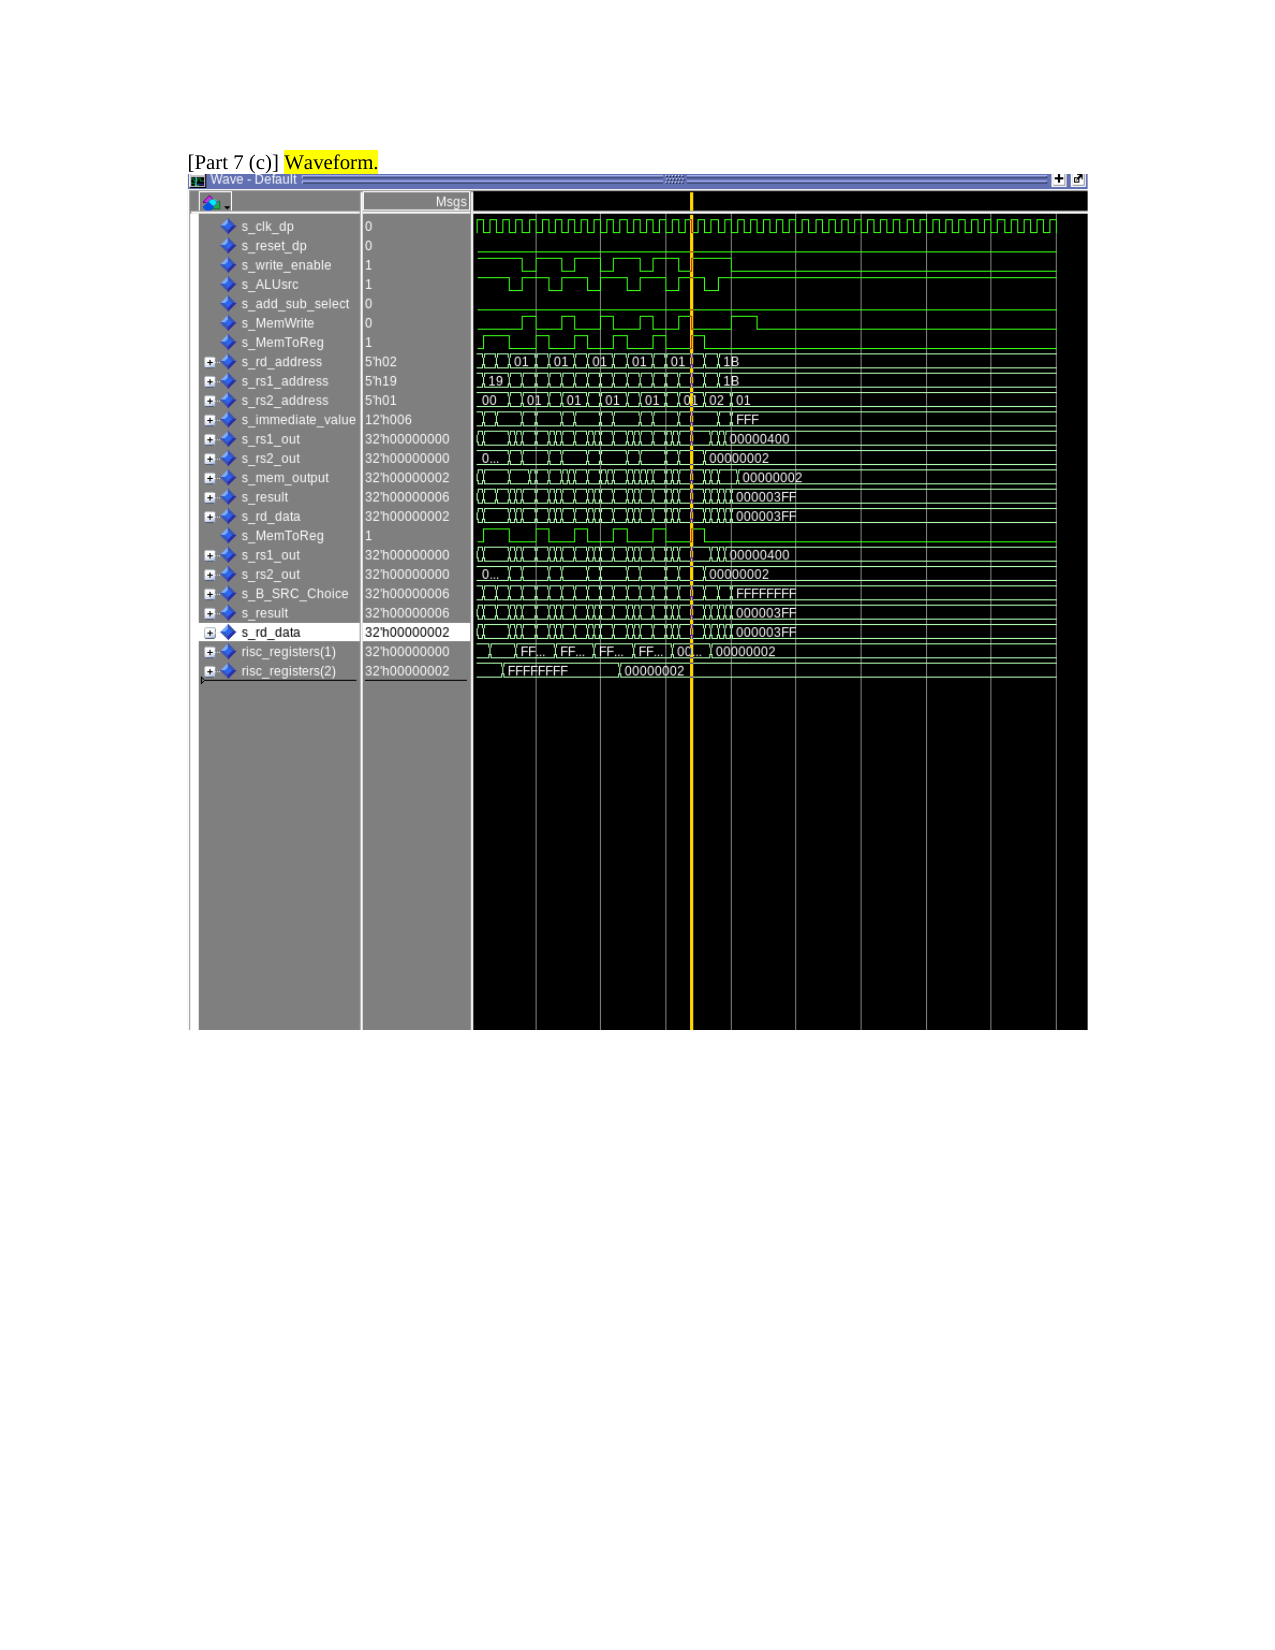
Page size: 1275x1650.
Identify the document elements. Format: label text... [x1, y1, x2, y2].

picture [187, 174, 1088, 1030]
text [Part 7 (c)] Waveform. [187, 150, 1087, 174]
